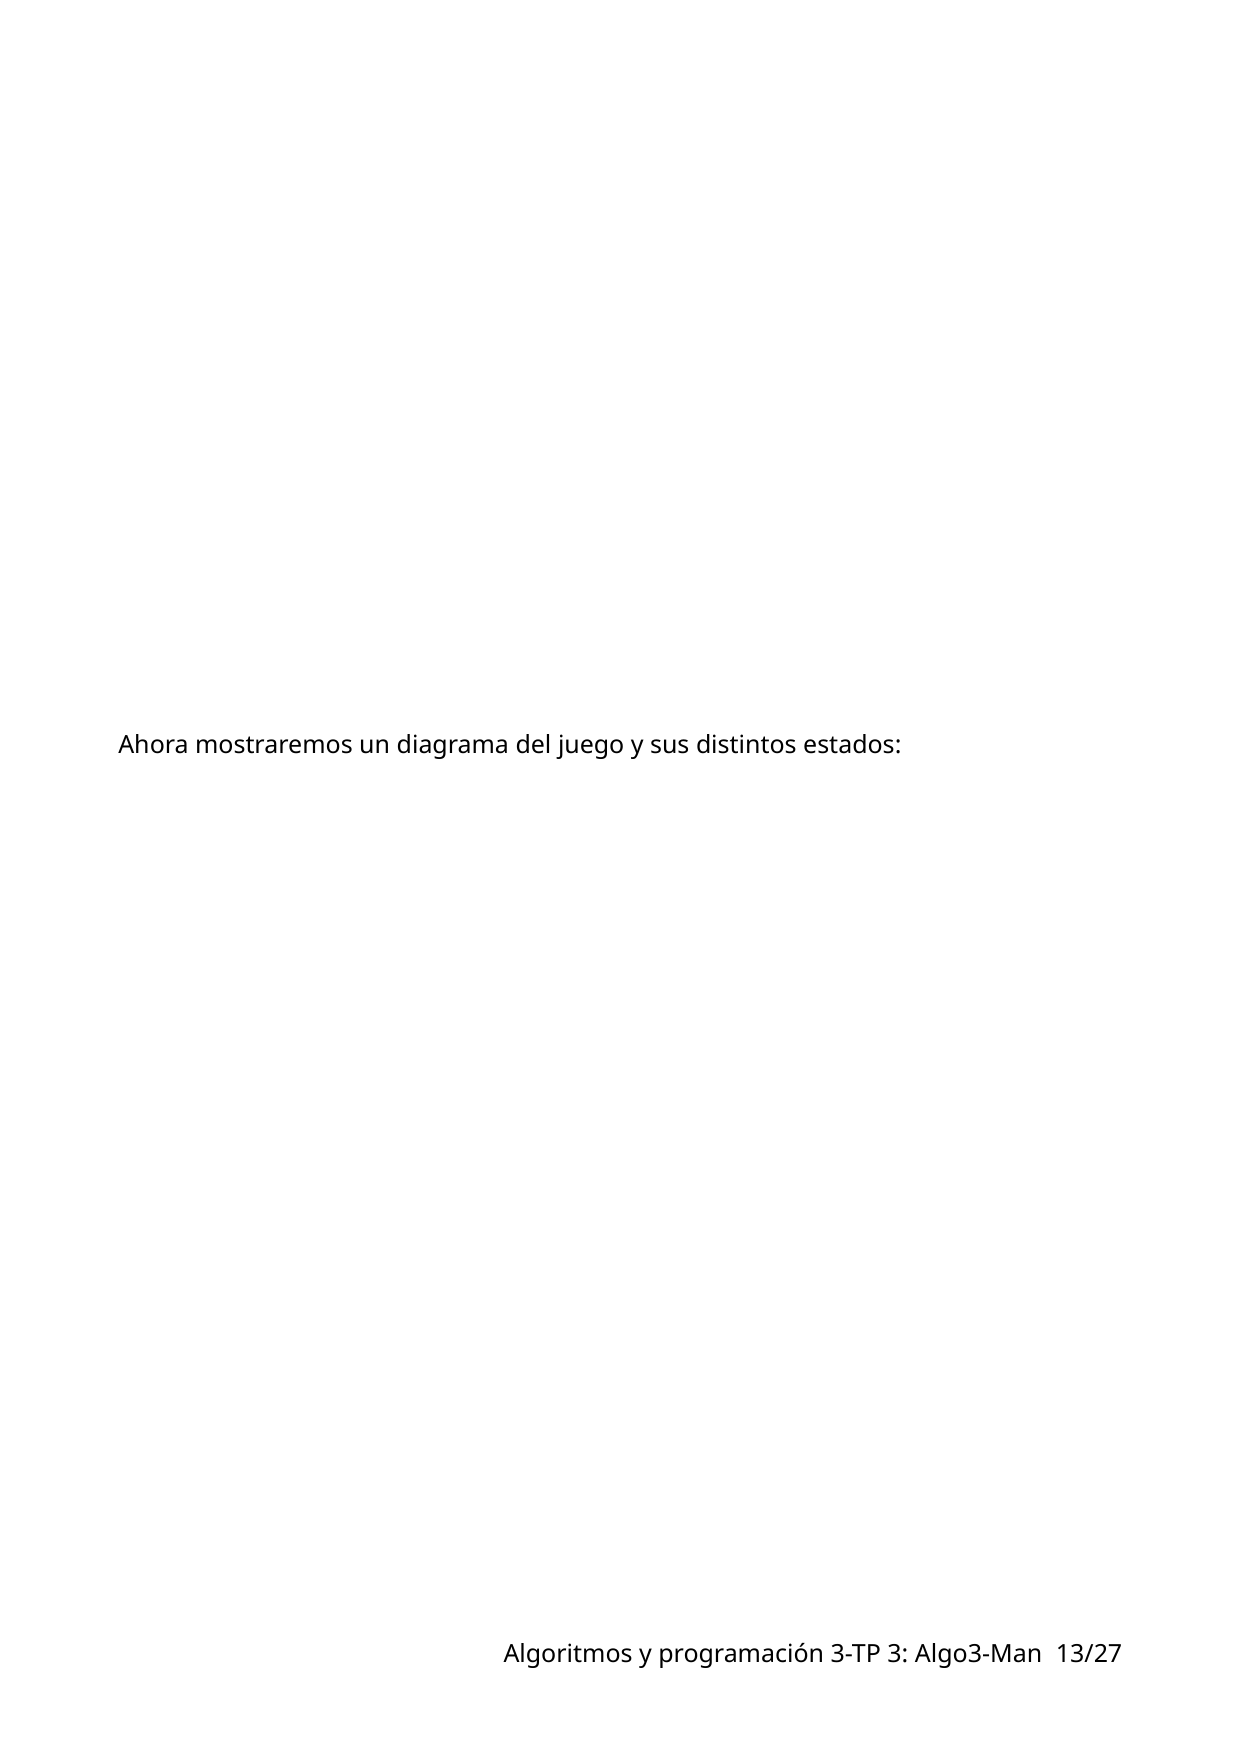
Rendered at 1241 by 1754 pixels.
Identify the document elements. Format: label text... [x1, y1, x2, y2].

text Ahora mostraremos un diagrama del juego y sus distintos estados: [118, 727, 1122, 761]
